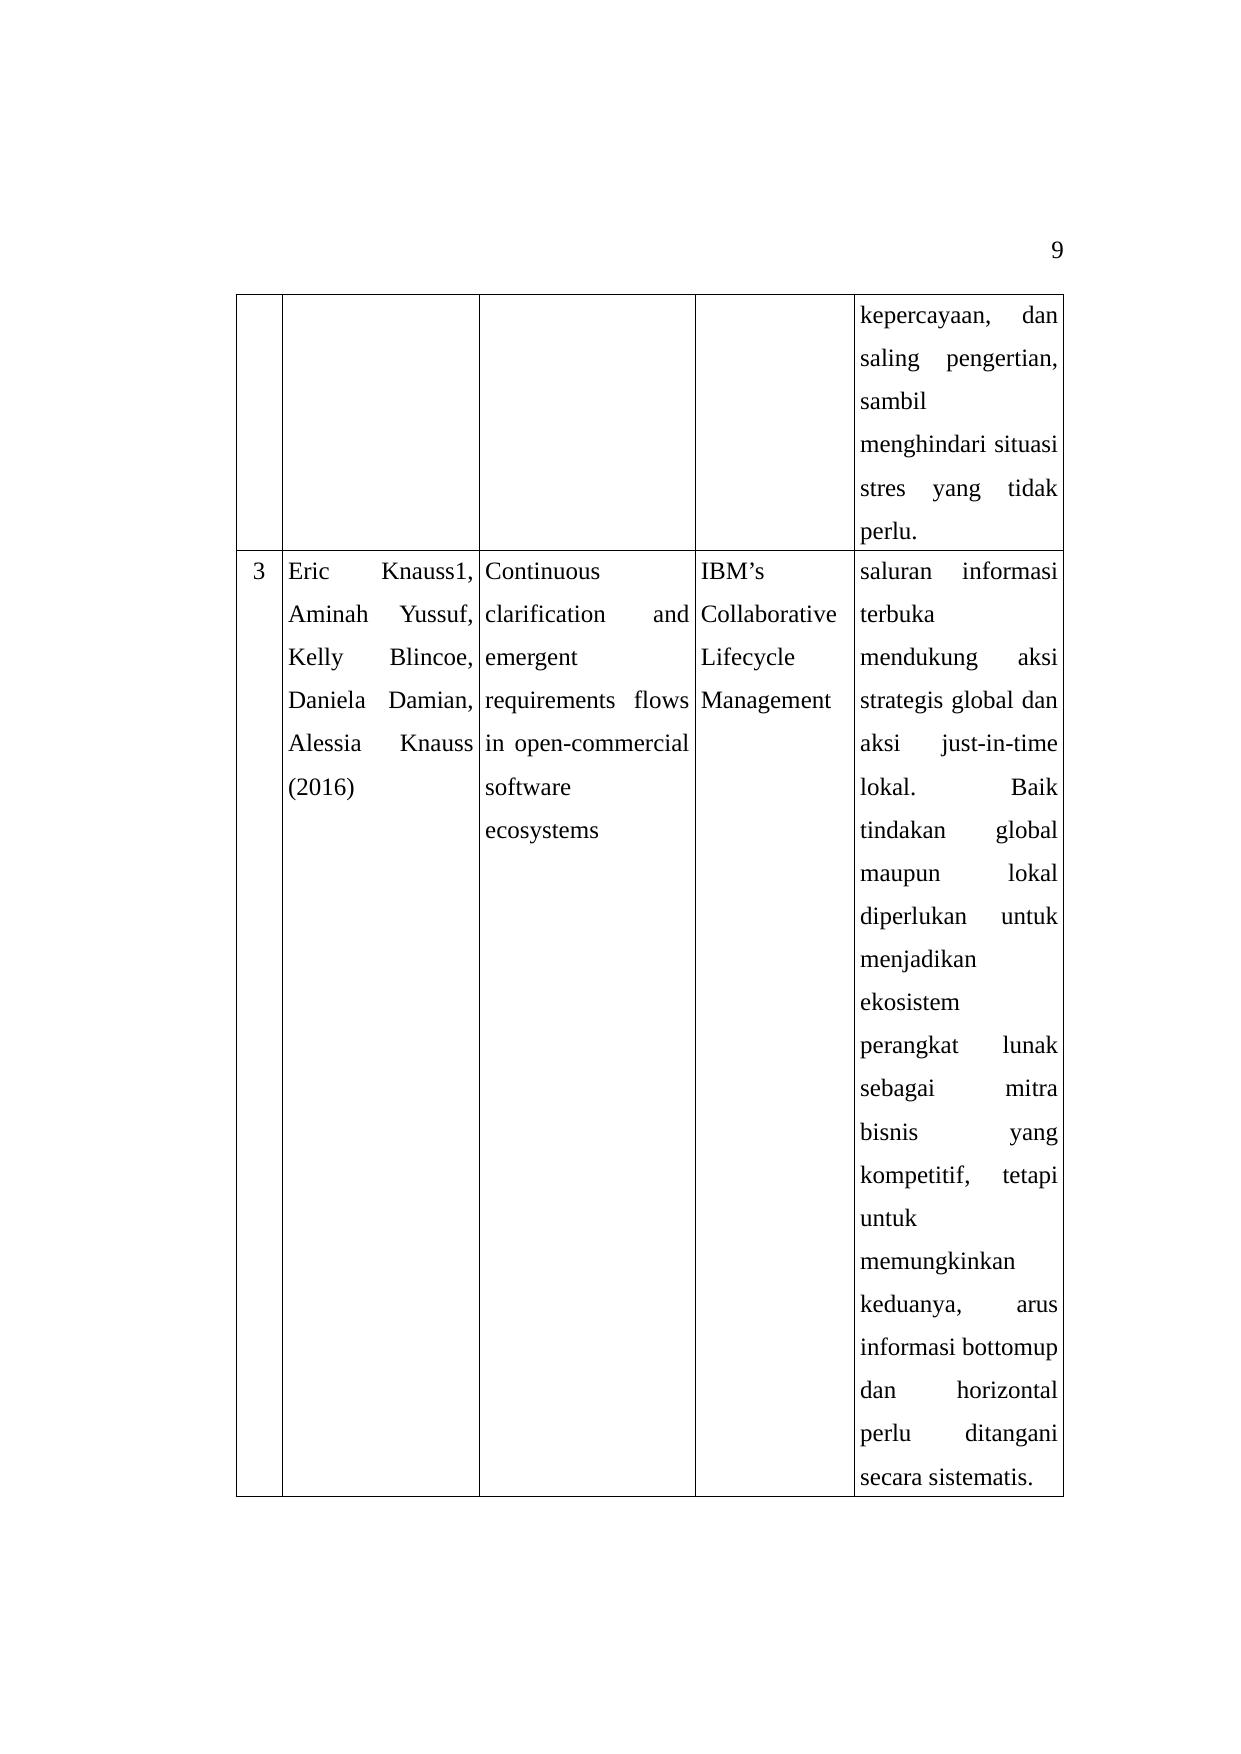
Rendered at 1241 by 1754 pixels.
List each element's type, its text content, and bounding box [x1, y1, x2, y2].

table_cell IBM’s Collaborative Lifecycle Management [696, 551, 854, 1496]
table_cell [237, 295, 282, 550]
table_cell Eric Knauss1, Aminah Yussuf, Kelly Blincoe, Daniela Damian, Alessia Knauss (2016) [283, 551, 479, 1496]
table_cell [696, 295, 854, 550]
table_cell [283, 295, 479, 550]
table_cell Continuous clarification and emergent requirements flows in open-commercial software ecosystems [480, 551, 695, 1496]
table_cell 3 [237, 551, 282, 1496]
table_cell saluran informasi terbuka mendukung aksi strategis global dan aksi just-in-time lokal. Baik tindakan global maupun lokal diperlukan untuk menjadikan ekosistem perangkat lunak sebagai mitra bisnis yang kompetitif, tetapi untuk memungkinkan keduanya, arus informasi bottomup dan horizontal perlu ditangani secara sistematis. [855, 551, 1063, 1496]
table_cell kepercayaan, dan saling pengertian, sambil menghindari situasi stres yang tidak perlu. [855, 295, 1063, 550]
table_cell [480, 295, 695, 550]
